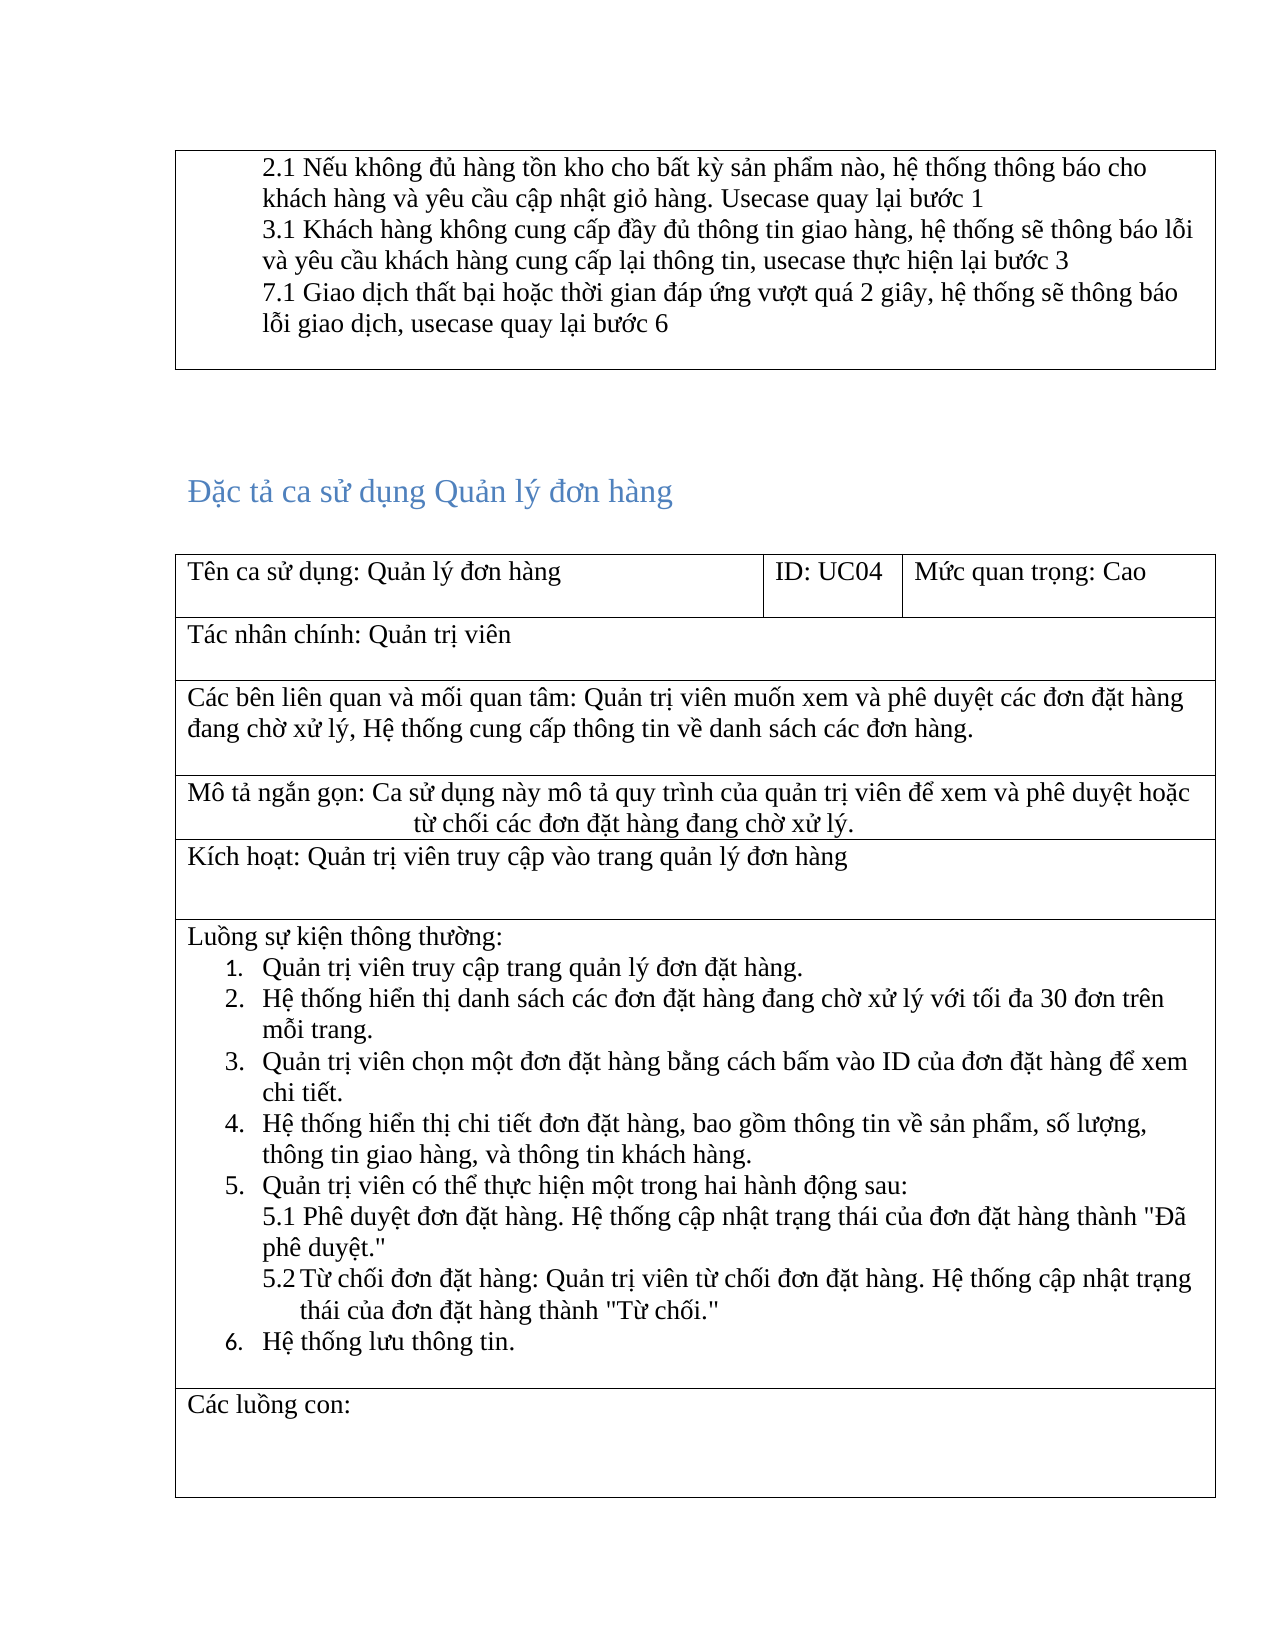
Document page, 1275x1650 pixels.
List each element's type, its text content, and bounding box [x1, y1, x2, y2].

table_cell Mô tả ngắn gọn: Ca sử dụng này mô tả quy trình của quản trị viên để xem và phê duyệt hoặc từ chối các đơn đặt hàng đang chờ xử lý. [176, 776, 1215, 839]
table_header Tên ca sử dụng: Quản lý đơn hàng [176, 555, 763, 617]
table_header ID: UC04 [764, 555, 902, 617]
title Đặc tả ca sử dụng Quản lý đơn hàng [187, 472, 1087, 510]
table_cell 2.1 Nếu không đủ hàng tồn kho cho bất kỳ sản phẩm nào, hệ thống thông báo cho khách hàng và yêu cầu cập nhật giỏ hàng. Usecase quay lại bước 1 3.1 Khách hàng không cung cấp đầy đủ thông tin giao hàng, hệ thống sẽ thông báo lỗi và yêu cầu khách hàng cung cấp lại thông tin, usecase thực hiện lại bước 3 7.1 Giao dịch thất bại hoặc thời gian đáp ứng vượt quá 2 giây, hệ thống sẽ thông báo lỗi giao dịch, usecase quay lại bước 6 [176, 151, 1215, 369]
table_cell Các bên liên quan và mối quan tâm: Quản trị viên muốn xem và phê duyệt các đơn đặt hàng đang chờ xử lý, Hệ thống cung cấp thông tin về danh sách các đơn hàng. [176, 681, 1215, 775]
table_cell Kích hoạt: Quản trị viên truy cập vào trang quản lý đơn hàng [176, 840, 1215, 918]
table_cell Luồng sự kiện thông thường: Quản trị viên truy cập trang quản lý đơn đặt hàng. Hệ thống hiển thị danh sách các đơn đặt hàng đang chờ xử lý với tối đa 30 đơn trên mỗi trang. Quản trị viên chọn một đơn đặt hàng bằng cách bấm vào ID của đơn đặt hàng để xem chi tiết. Hệ thống hiển thị chi tiết đơn đặt hàng, bao gồm thông tin về sản phẩm, số lượng, thông tin giao hàng, và thông tin khách hàng. Quản trị viên có thể thực hiện một trong hai hành động sau: 5.1 Phê duyệt đơn đặt hàng. Hệ thống cập nhật trạng thái của đơn đặt hàng thành "Đã phê duyệt." Từ chối đơn đặt hàng: Quản trị viên từ chối đơn đặt hàng. Hệ thống cập nhật trạng thái của đơn đặt hàng thành "Từ chối." Hệ thống lưu thông tin. [176, 920, 1215, 1388]
table_cell Các luồng con: [176, 1389, 1215, 1497]
table_cell Tác nhân chính: Quản trị viên [176, 618, 1215, 680]
table_header Mức quan trọng: Cao [903, 555, 1215, 617]
